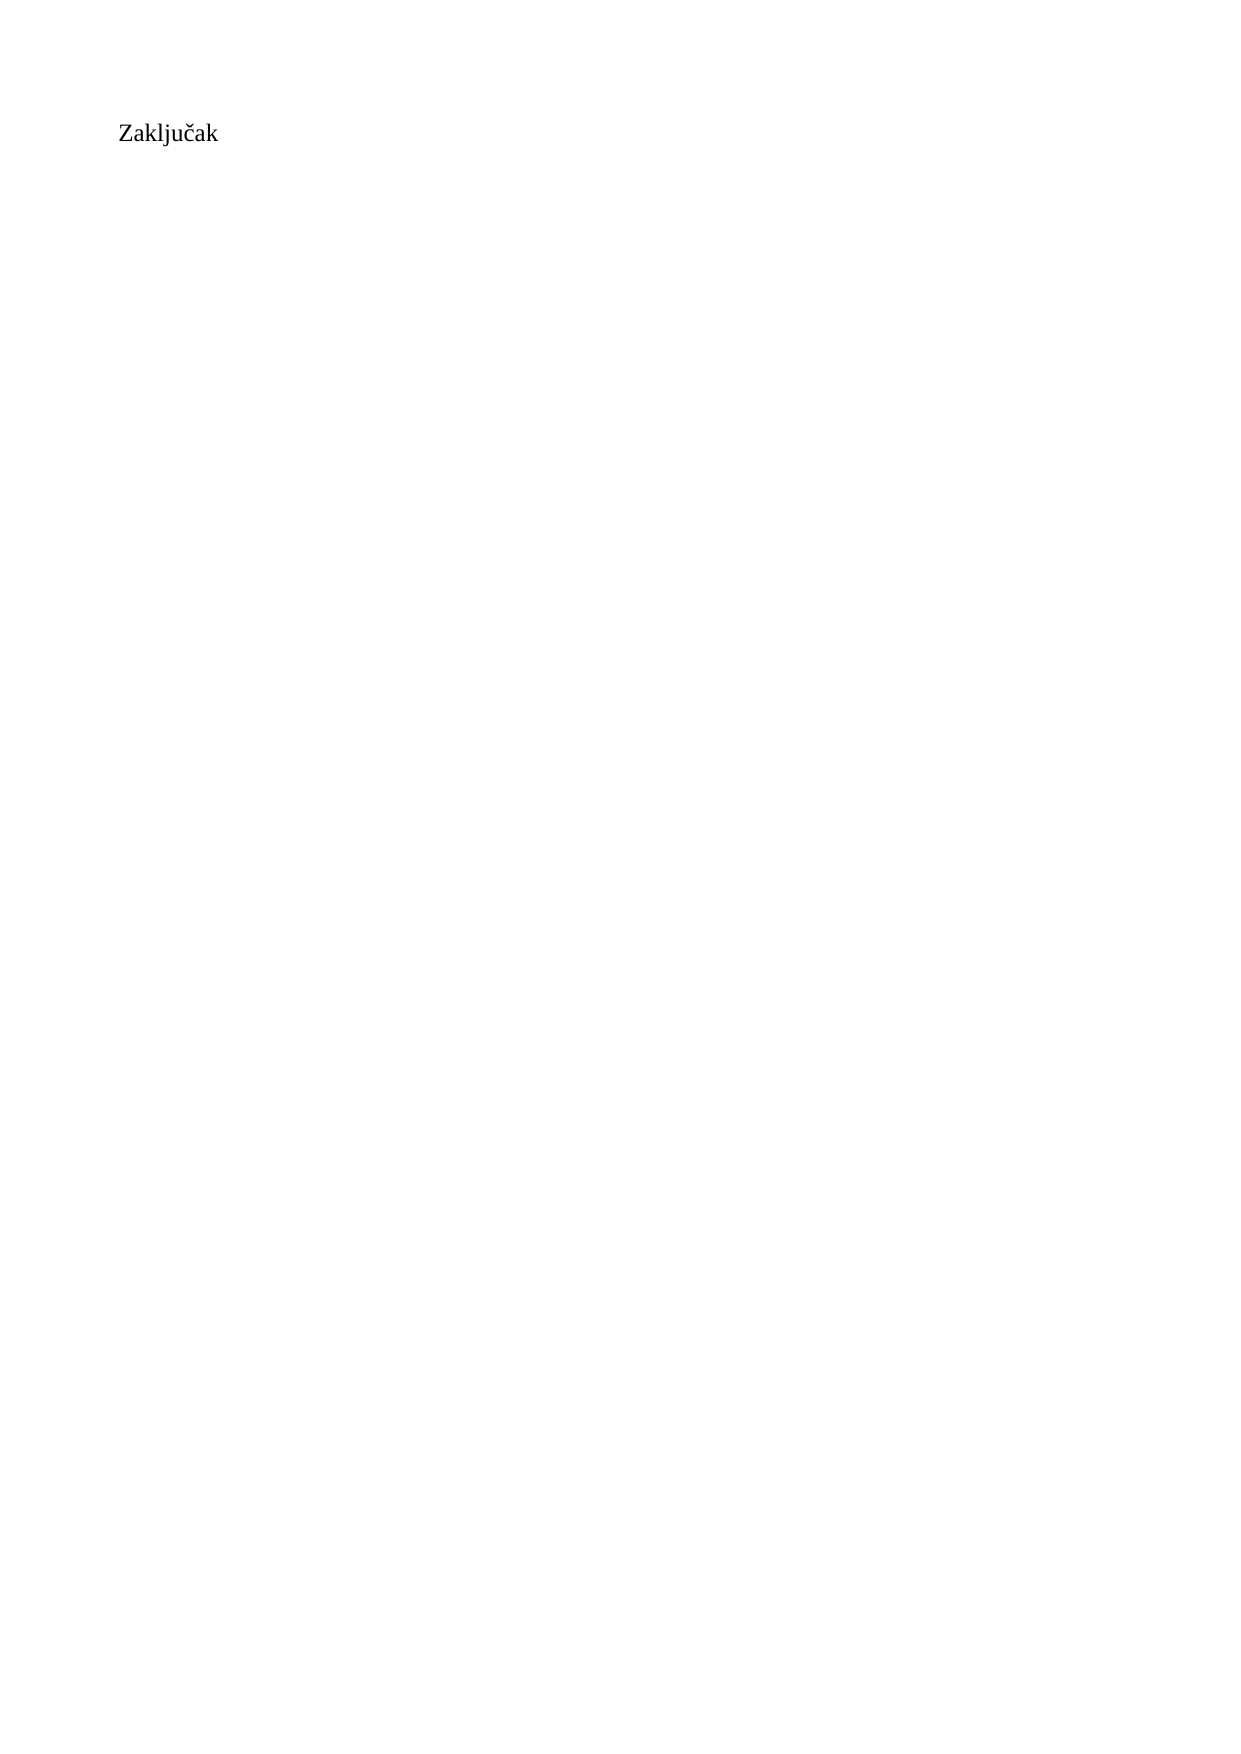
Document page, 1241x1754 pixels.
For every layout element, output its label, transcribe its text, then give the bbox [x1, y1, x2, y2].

text Zaključak [118, 118, 1122, 147]
